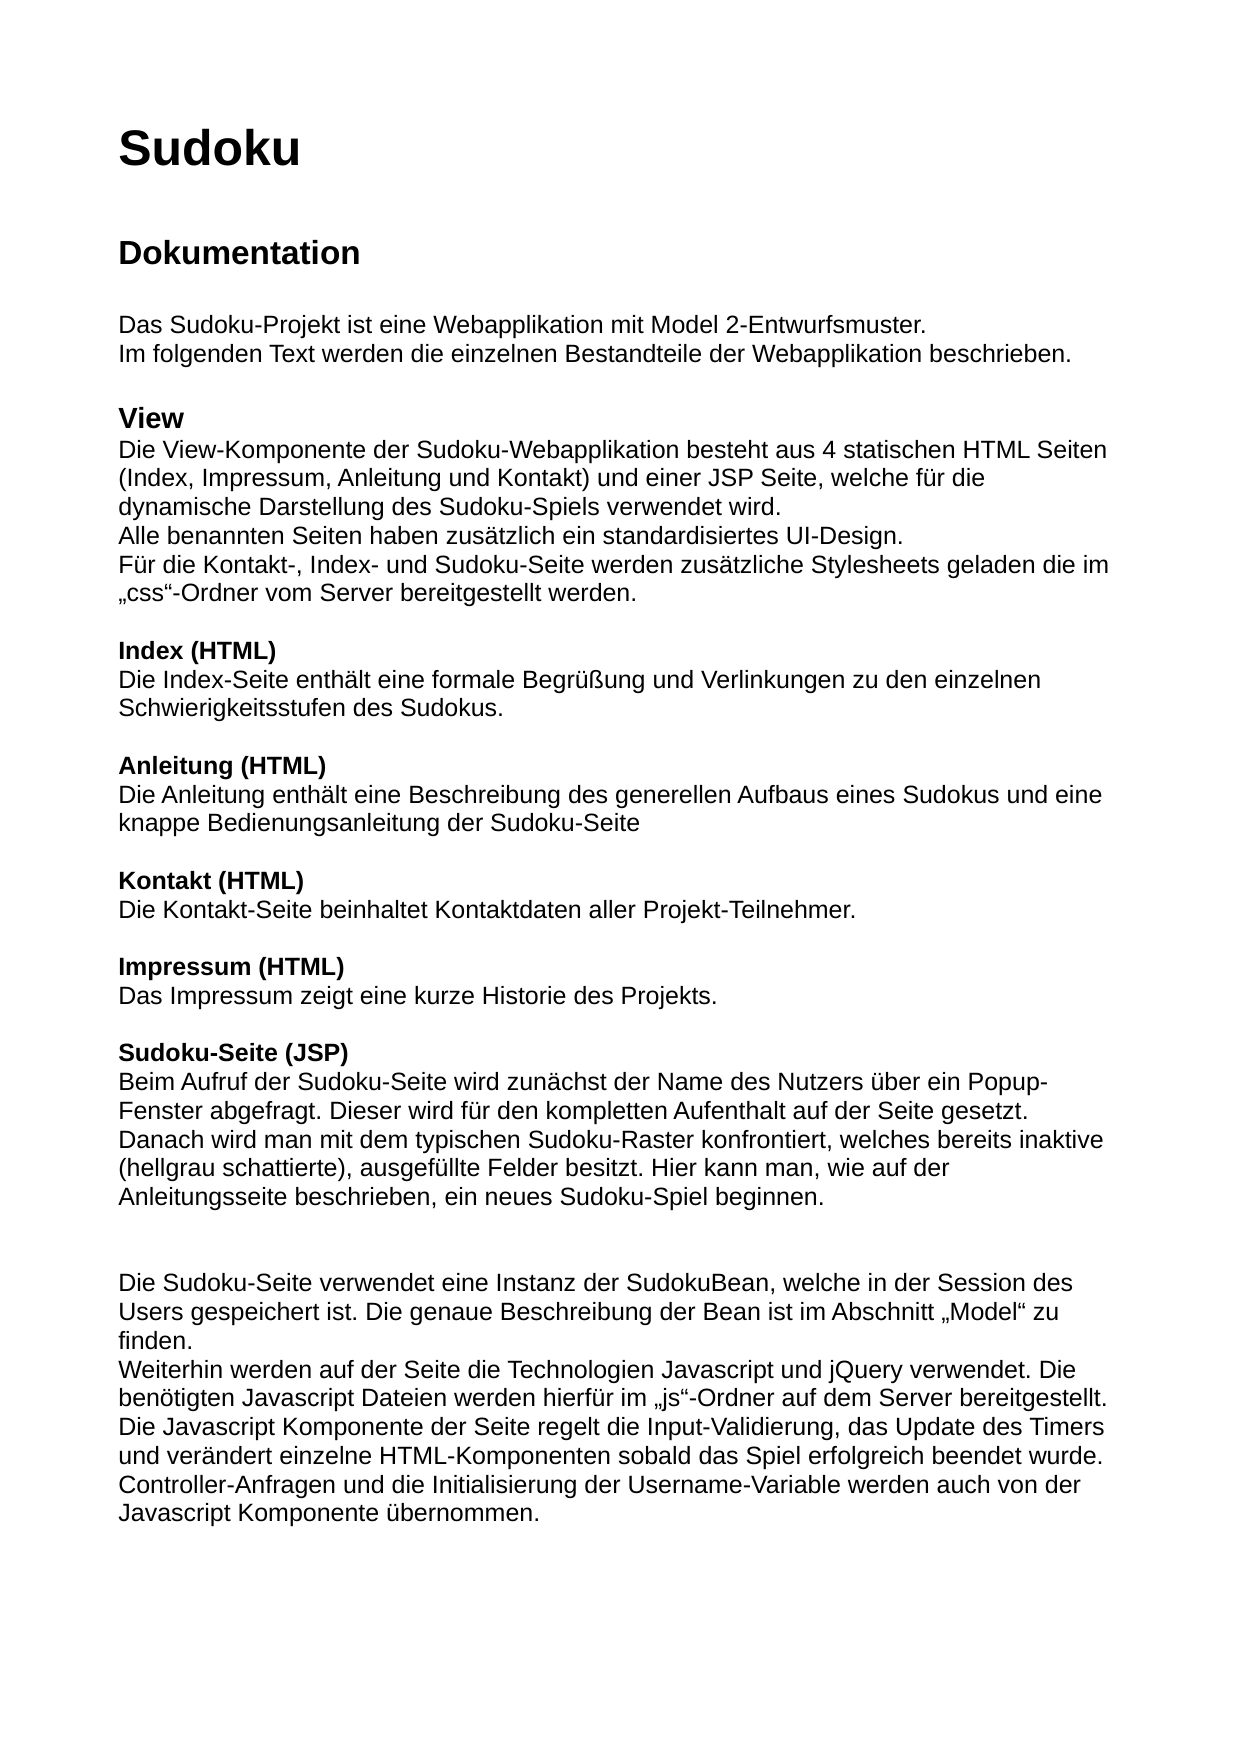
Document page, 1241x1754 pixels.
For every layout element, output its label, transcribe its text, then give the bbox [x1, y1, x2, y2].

text Die Index-Seite enthält eine formale Begrüßung und Verlinkungen zu den einzelnen Schwierigkeitsstufen des Sudokus. [118, 664, 1122, 722]
text Dokumentation [118, 233, 1122, 272]
text Danach wird man mit dem typischen Sudoku-Raster konfrontiert, welches bereits inaktive (hellgrau schattierte), ausgefüllte Felder besitzt. Hier kann man, wie auf der Anleitungsseite beschrieben, ein neues Sudoku-Spiel beginnen. [118, 1124, 1122, 1211]
text Die Sudoku-Seite verwendet eine Instanz der SudokuBean, welche in der Session des Users gespeichert ist. Die genaue Beschreibung der Bean ist im Abschnitt „Model“ zu finden. [118, 1268, 1122, 1354]
text Weiterhin werden auf der Seite die Technologien Javascript und jQuery verwendet. Die benötigten Javascript Dateien werden hierfür im „js“-Ordner auf dem Server bereitgestellt. [118, 1354, 1122, 1412]
text Die View-Komponente der Sudoku-Webapplikation besteht aus 4 statischen HTML Seiten (Index, Impressum, Anleitung und Kontakt) und einer JSP Seite, welche für die dynamische Darstellung des Sudoku-Spiels verwendet wird. [118, 434, 1122, 521]
text Sudoku [118, 118, 1122, 176]
text Das Sudoku-Projekt ist eine Webapplikation mit Model 2-Entwurfsmuster. [118, 310, 1122, 339]
text Alle benannten Seiten haben zusätzlich ein standardisiertes UI-Design. [118, 521, 1122, 549]
text Sudoku-Seite (JSP) [118, 1038, 1122, 1067]
text Das Impressum zeigt eine kurze Historie des Projekts. [118, 981, 1122, 1009]
text Index (HTML) [118, 636, 1122, 664]
text Impressum (HTML) [118, 952, 1122, 981]
text Im folgenden Text werden die einzelnen Bestandteile der Webapplikation beschrieben. [118, 339, 1122, 367]
text Für die Kontakt-, Index- und Sudoku-Seite werden zusätzliche Stylesheets geladen die im „css“-Ordner vom Server bereitgestellt werden. [118, 549, 1122, 607]
text Anleitung (HTML) [118, 751, 1122, 779]
text Beim Aufruf der Sudoku-Seite wird zunächst der Name des Nutzers über ein Popup-Fenster abgefragt. Dieser wird für den kompletten Aufenthalt auf der Seite gesetzt. [118, 1067, 1122, 1124]
text Die Javascript Komponente der Seite regelt die Input-Validierung, das Update des Timers und verändert einzelne HTML-Komponenten sobald das Spiel erfolgreich beendet wurde. Controller-Anfragen und die Initialisierung der Username-Variable werden auch von der Javascript Komponente übernommen. [118, 1412, 1122, 1527]
text Die Anleitung enthält eine Beschreibung des generellen Aufbaus eines Sudokus und eine knappe Bedienungsanleitung der Sudoku-Seite [118, 779, 1122, 837]
text Die Kontakt-Seite beinhaltet Kontaktdaten aller Projekt-Teilnehmer. [118, 894, 1122, 923]
text View [118, 401, 1122, 434]
text Kontakt (HTML) [118, 866, 1122, 894]
